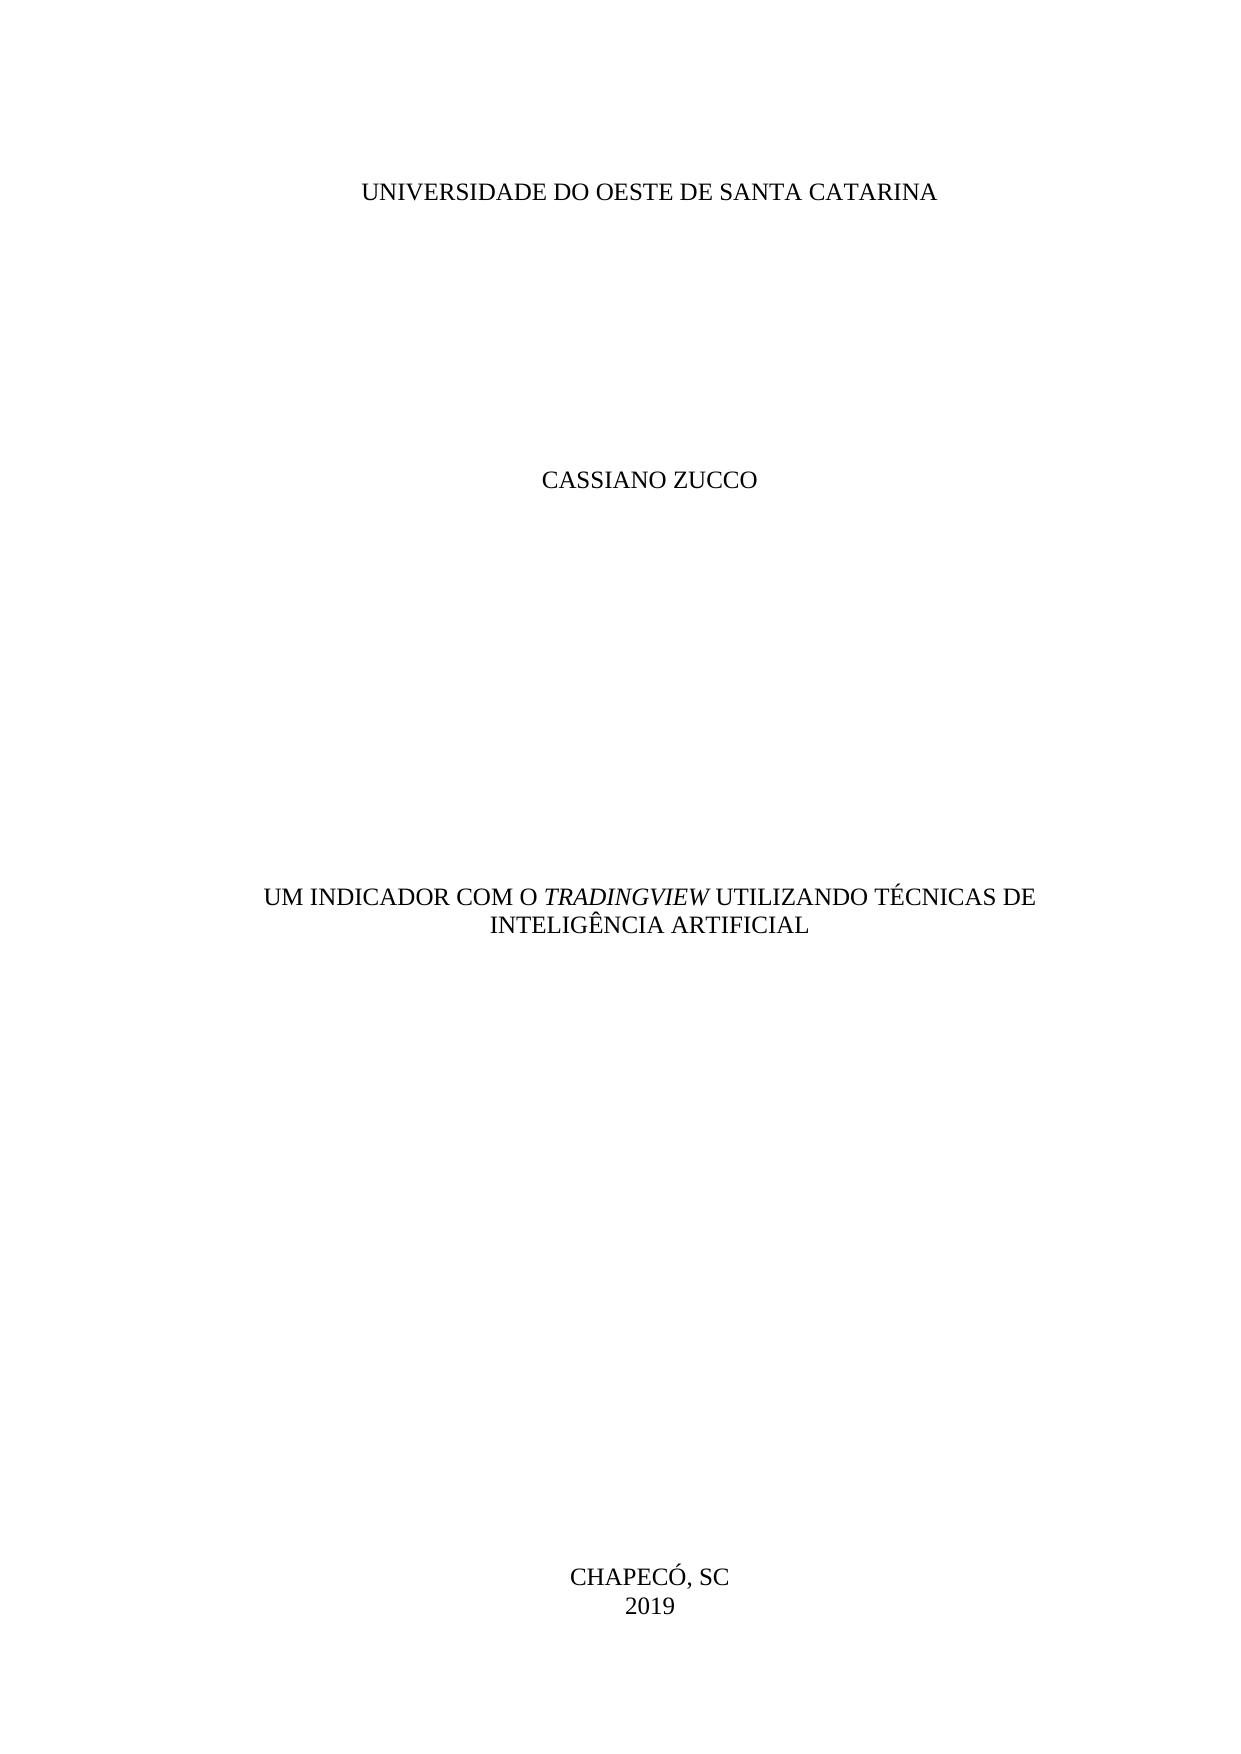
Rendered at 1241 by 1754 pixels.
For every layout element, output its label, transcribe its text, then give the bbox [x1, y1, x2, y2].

text UM INDICADOR COM O TRADINGVIEW UTILIZANDO TÉCNICAS DE INTELIGÊNCIA ARTIFICIAL [177, 882, 1122, 939]
text Cassiano Zucco [177, 465, 1122, 493]
text 2019 [177, 1591, 1122, 1619]
text UNIVERSIDADE DO OESTE DE SANTA CATARINA [177, 177, 1122, 206]
text CHAPECÓ, SC [177, 1562, 1122, 1591]
